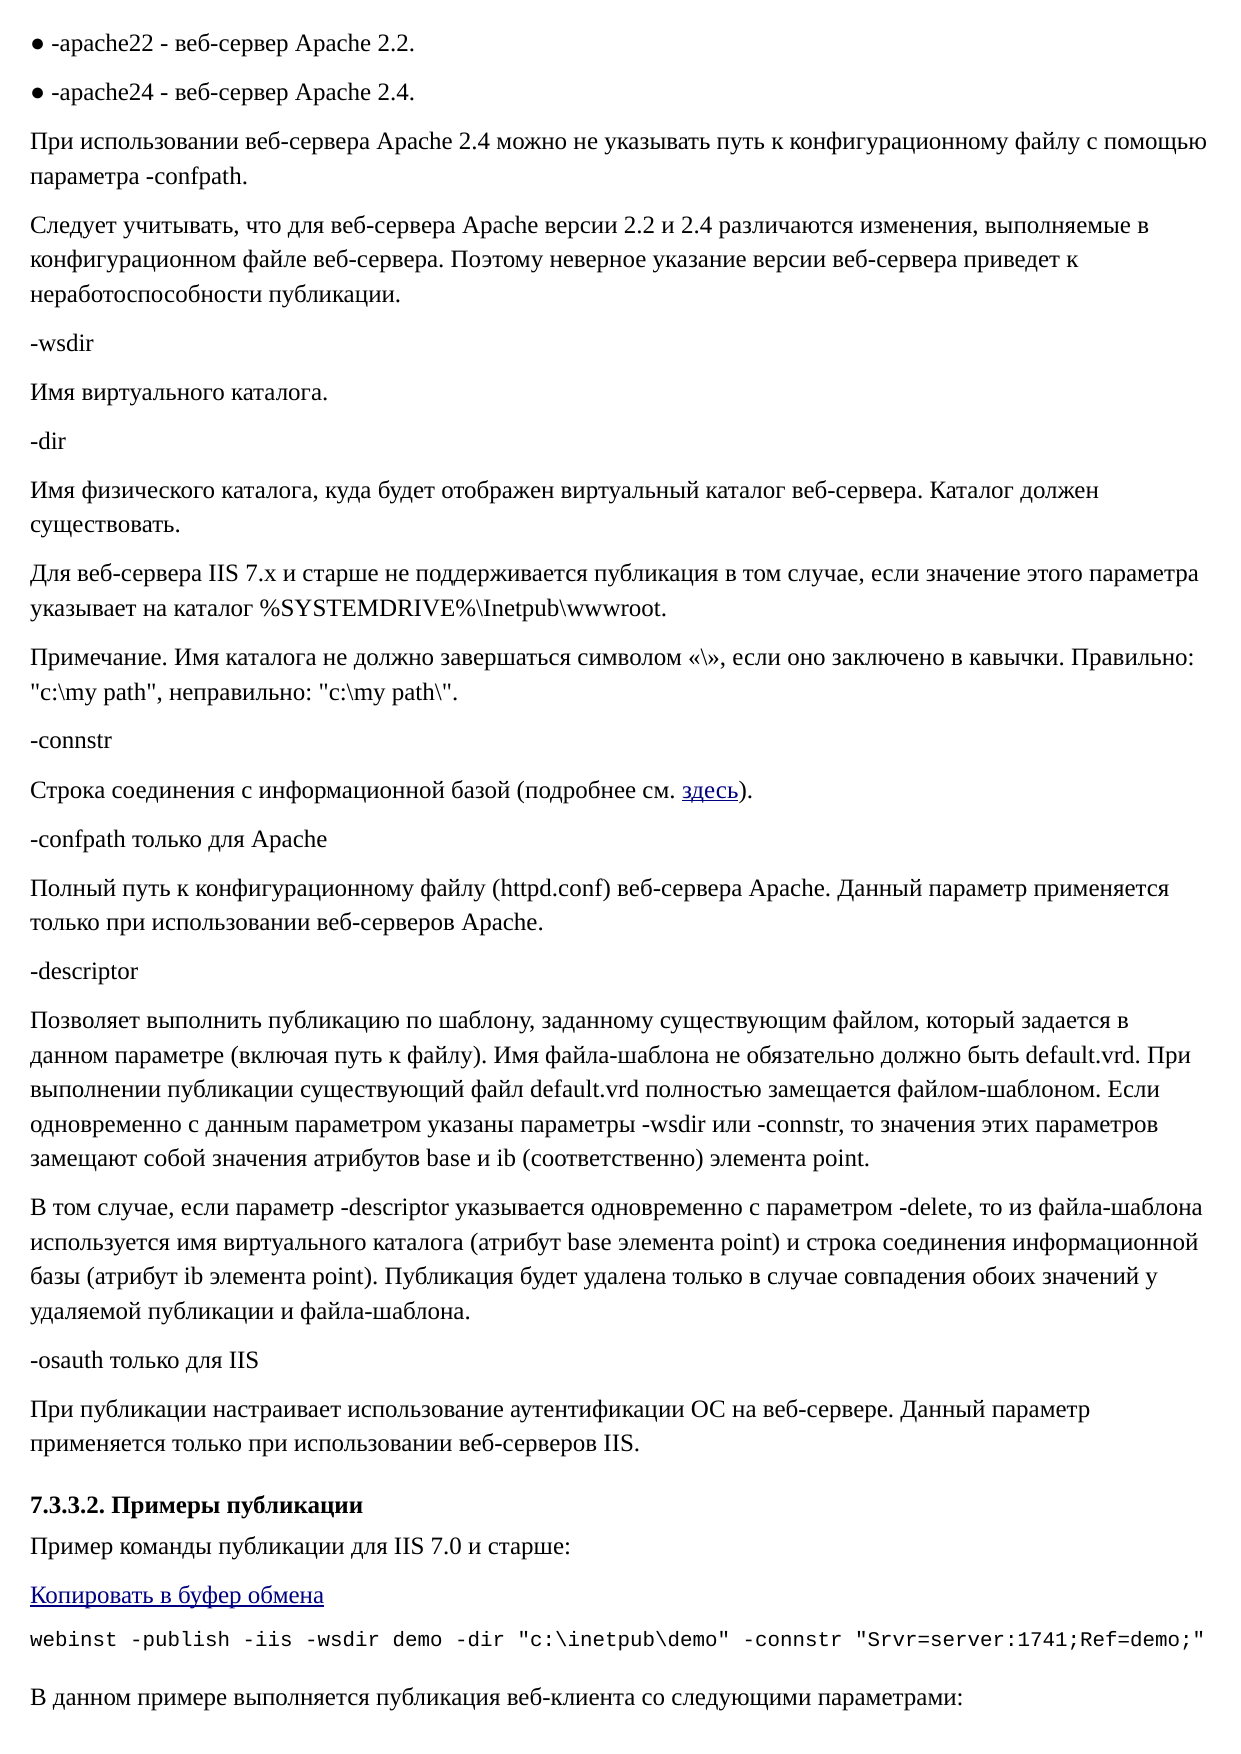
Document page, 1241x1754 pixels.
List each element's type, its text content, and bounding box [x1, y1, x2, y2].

text В том случае, если параметр -descriptor указывается одновременно с параметром -delete, то из файла-шаблона используется имя виртуального каталога (атрибут base элемента point) и строка соединения информационной базы (атрибут ib элемента point). Публикация будет удалена только в случае совпадения обоих значений у удаляемой публикации и файла-шаблона. [30, 1192, 1211, 1324]
text Для веб-сервера IIS 7.x и старше не поддерживается публикация в том случае, если значение этого параметра указывает на каталог %SYSTEMDRIVE%\Inetpub\wwwroot. [30, 558, 1211, 622]
text webinst -publish -iis -wsdir demo -dir "c:\inetpub\demo" -connstr "Srvr=server:1741;Ref=demo;" [30, 1629, 1211, 1653]
text Имя физического каталога, куда будет отображен виртуальный каталог веб-сервера. Каталог должен существовать. [30, 475, 1211, 538]
text ● -apache24 ‑ веб-сервер Apache 2.4. [30, 77, 1211, 106]
text -wsdir [30, 328, 1211, 357]
text Примечание. Имя каталога не должно завершаться символом «\», если оно заключено в кавычки. Правильно: "c:\my path", неправильно: "c:\my path\". [30, 642, 1211, 705]
text В данном примере выполняется публикация веб-клиента со следующими параметрами: [30, 1682, 1211, 1711]
subtitle 7.3.3.2. Примеры публикации [30, 1490, 1211, 1519]
text Позволяет выполнить публикацию по шаблону, заданному существующим файлом, который задается в данном параметре (включая путь к файлу). Имя файла-шаблона не обязательно должно быть default.vrd. При выполнении публикации существующий файл default.vrd полностью замещается файлом-шаблоном. Если одновременно с данным параметром указаны параметры -wsdir или -connstr, то значения этих параметров замещают собой значения атрибутов base и ib (соответственно) элемента point. [30, 1005, 1211, 1172]
text Следует учитывать, что для веб-сервера Apache версии 2.2 и 2.4 различаются изменения, выполняемые в конфигурационном файле веб-сервера. Поэтому неверное указание версии веб-сервера приведет к неработоспособности публикации. [30, 210, 1211, 307]
text -confpath только для Apache [30, 824, 1211, 852]
text Пример команды публикации для IIS 7.0 и старше: [30, 1531, 1211, 1560]
text Строка соединения с информационной базой (подробнее см. здесь). [30, 775, 1211, 803]
text При использовании веб-сервера Apache 2.4 можно не указывать путь к конфигурационному файлу с помощью параметра -confpath. [30, 126, 1211, 189]
text -osauth только для IIS [30, 1345, 1211, 1374]
text -descriptor [30, 956, 1211, 985]
text Копировать в буфер обмена [30, 1580, 1211, 1609]
text При публикации настраивает использование аутентификации ОС на веб-сервере. Данный параметр применяется только при использовании веб-серверов IIS. [30, 1394, 1211, 1457]
text -connstr [30, 726, 1211, 754]
text Имя виртуального каталога. [30, 377, 1211, 406]
text ● -apache22 ‑ веб-сервер Apache 2.2. [30, 28, 1211, 57]
text -dir [30, 426, 1211, 455]
text Полный путь к конфигурационному файлу (httpd.conf) веб-сервера Apache. Данный параметр применяется только при использовании веб-серверов Apache. [30, 873, 1211, 936]
